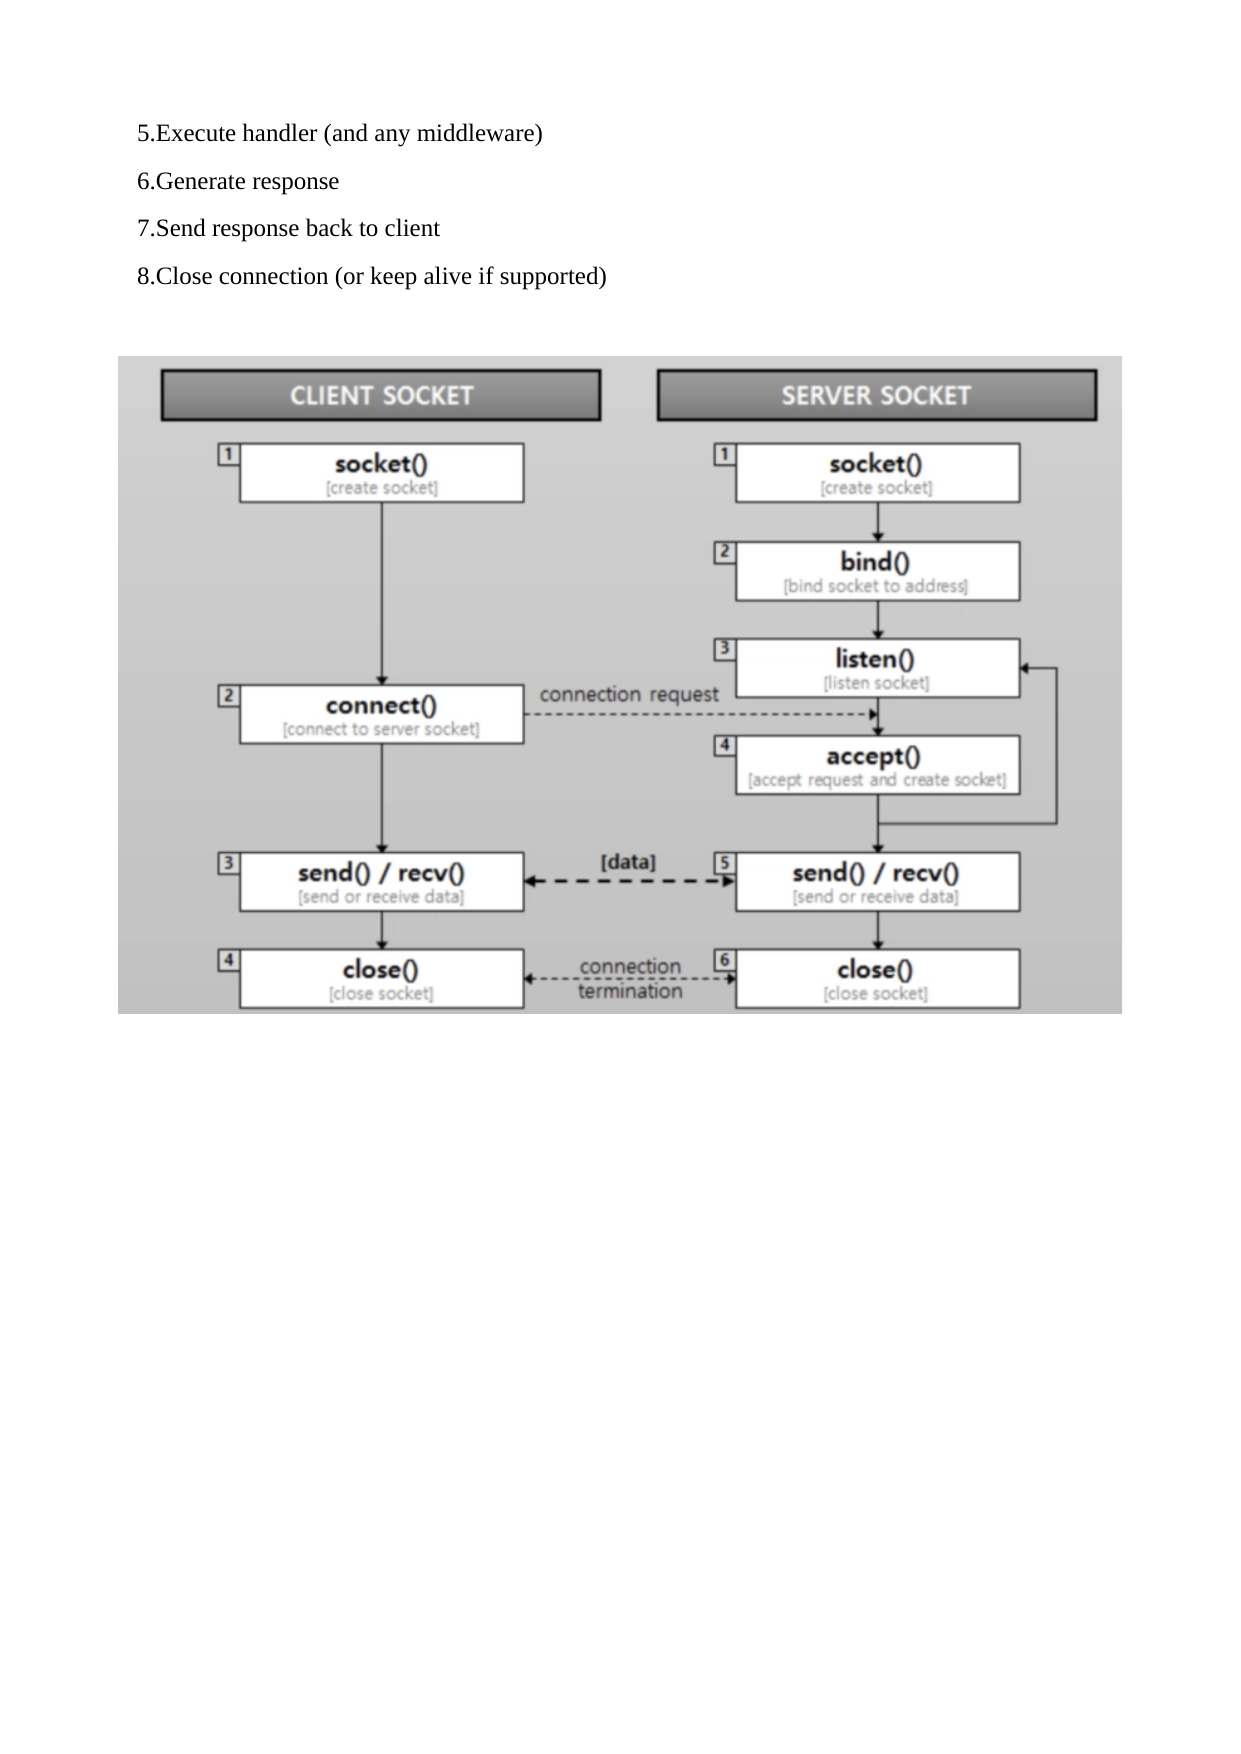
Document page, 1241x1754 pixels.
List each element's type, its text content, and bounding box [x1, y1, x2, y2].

list Send response back to client [118, 213, 1122, 242]
list Generate response [118, 166, 1122, 194]
list Close connection (or keep alive if supported) [118, 261, 1122, 290]
list Execute handler (and any middleware) [118, 118, 1122, 147]
picture [118, 356, 1123, 1014]
